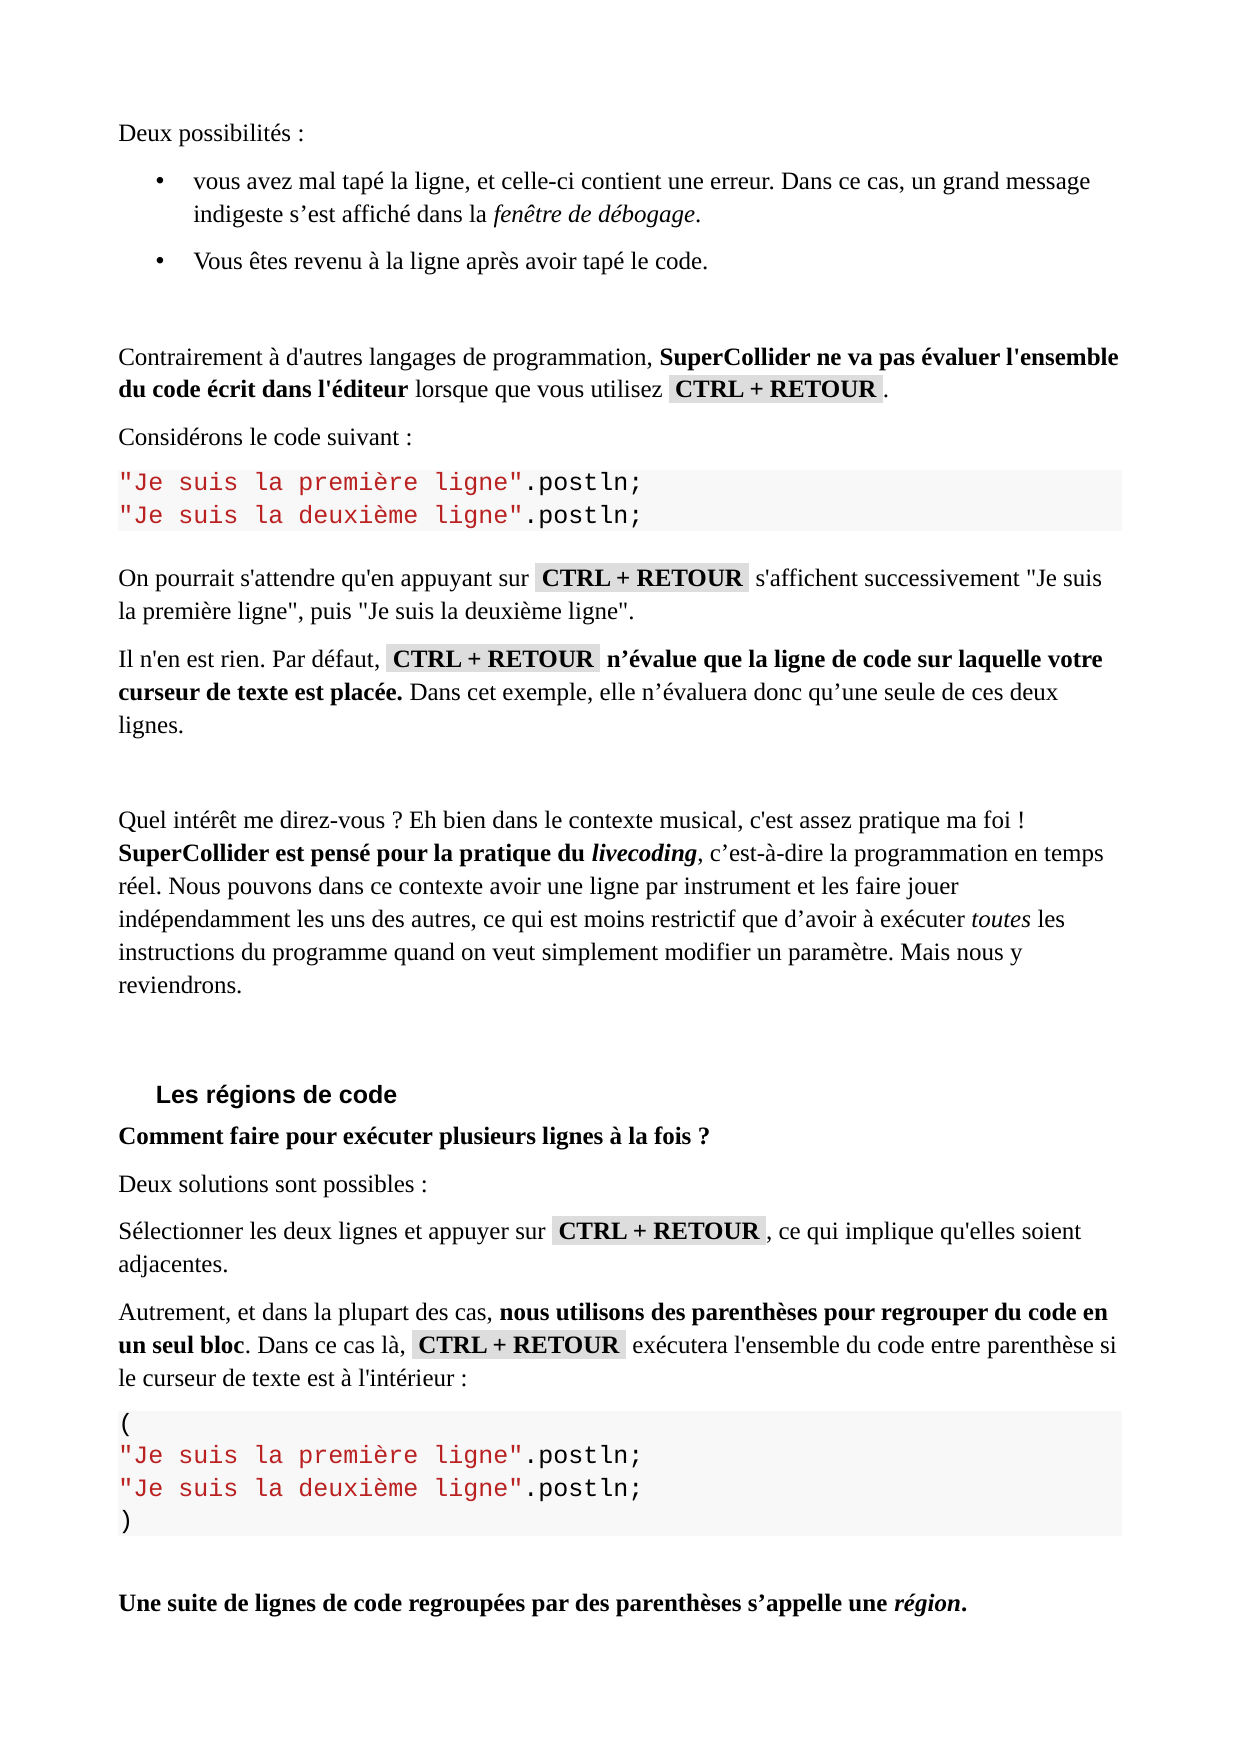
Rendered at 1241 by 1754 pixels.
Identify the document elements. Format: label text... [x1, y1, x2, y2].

list Vous êtes revenu à la ligne après avoir tapé le code. [156, 246, 1122, 275]
text "Je suis la deuxième ligne".postln; [118, 1476, 1122, 1504]
text On pourrait s'attendre qu'en appuyant sur CTRL + RETOUR s'affichent successivement "Je suis la première ligne", puis "Je suis la deuxième ligne". [118, 563, 1122, 625]
text "Je suis la deuxième ligne".postln; [118, 502, 1122, 531]
text Contrairement à d'autres langages de programmation, SuperCollider ne va pas évaluer l'ensemble du code écrit dans l'éditeur lorsque que vous utilisez CTRL + RETOUR . [118, 342, 1122, 403]
text ) [118, 1508, 1122, 1536]
text Une suite de lignes de code regroupées par des parenthèses s’appelle une région. [118, 1588, 1122, 1617]
text Deux possibilités : [118, 118, 1122, 147]
text Considérons le code suivant : [118, 422, 1122, 451]
text Comment faire pour exécuter plusieurs lignes à la fois ? [118, 1121, 1122, 1150]
text ( [118, 1411, 1122, 1439]
text Deux solutions sont possibles : [118, 1169, 1122, 1197]
text Sélectionner les deux lignes et appuyer sur CTRL + RETOUR , ce qui implique qu'elles soient adjacentes. [118, 1216, 1122, 1278]
text Autrement, et dans la plupart des cas, nous utilisons des parenthèses pour regrouper du code en un seul bloc. Dans ce cas là, CTRL + RETOUR exécutera l'ensemble du code entre parenthèse si le curseur de texte est à l'intérieur : [118, 1297, 1122, 1392]
text Quel intérêt me direz-vous ? Eh bien dans le contexte musical, c'est assez pratique ma foi ! SuperCollider est pensé pour la pratique du livecoding, c’est-à-dire la programmation en temps réel. Nous pouvons dans ce contexte avoir une ligne par instrument et les faire jouer indépendamment les uns des autres, ce qui est moins restrictif que d’avoir à exécuter toutes les instructions du programme quand on veut simplement modifier un paramètre. Mais nous y reviendrons. [118, 805, 1122, 999]
text Il n'en est rien. Par défaut, CTRL + RETOUR n’évalue que la ligne de code sur laquelle votre curseur de texte est placée. Dans cet exemple, elle n’évaluera donc qu’une seule de ces deux lignes. [118, 644, 1122, 738]
subtitle Les régions de code [156, 1080, 1122, 1109]
text "Je suis la première ligne".postln; [118, 1443, 1122, 1471]
text "Je suis la première ligne".postln; [118, 470, 1122, 498]
list vous avez mal tapé la ligne, et celle-ci contient une erreur. Dans ce cas, un grand message indigeste s’est affiché dans la fenêtre de débogage. [156, 166, 1122, 227]
